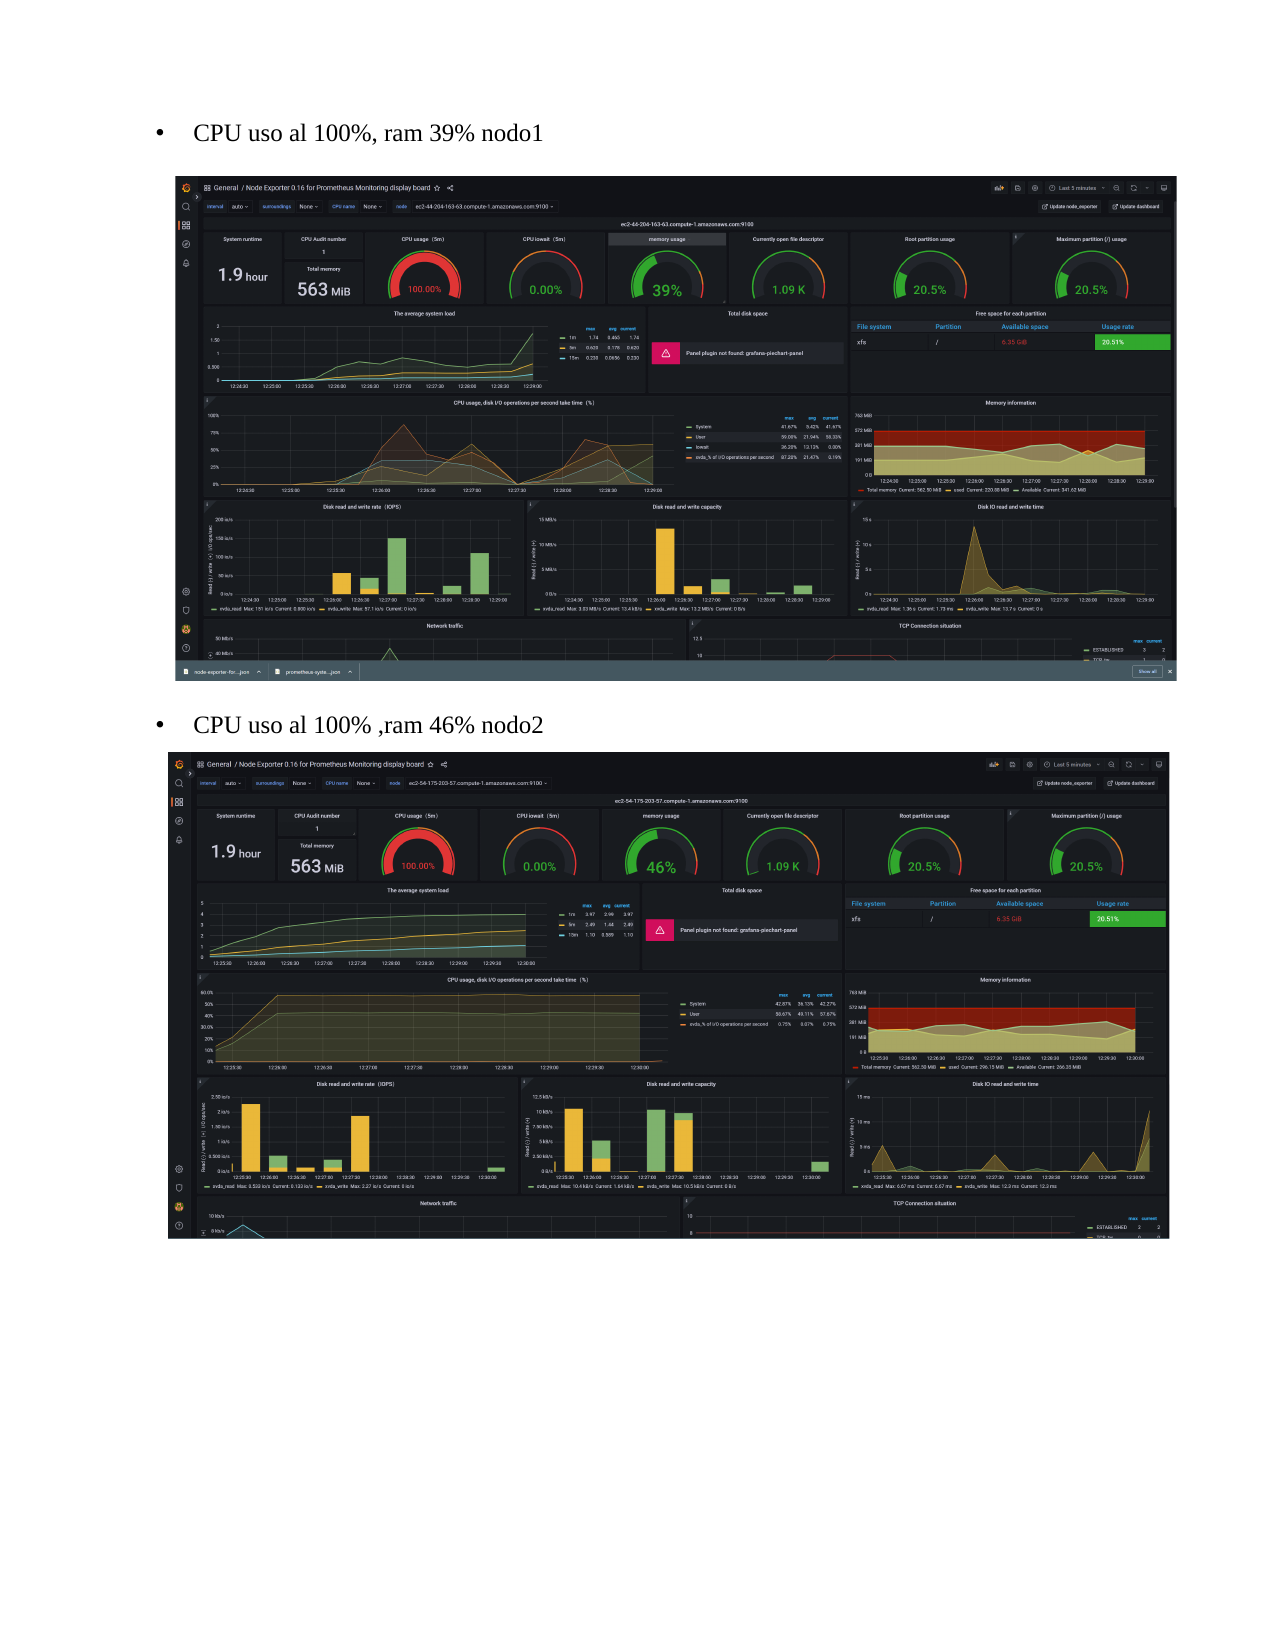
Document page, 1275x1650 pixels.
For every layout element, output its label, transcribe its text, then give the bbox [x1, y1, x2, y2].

picture [168, 752, 1170, 1239]
list CPU uso al 100%, ram 39% nodo1 [156, 118, 1157, 710]
list CPU uso al 100% ,ram 46% nodo2 [156, 710, 1157, 1296]
picture [175, 176, 1177, 681]
